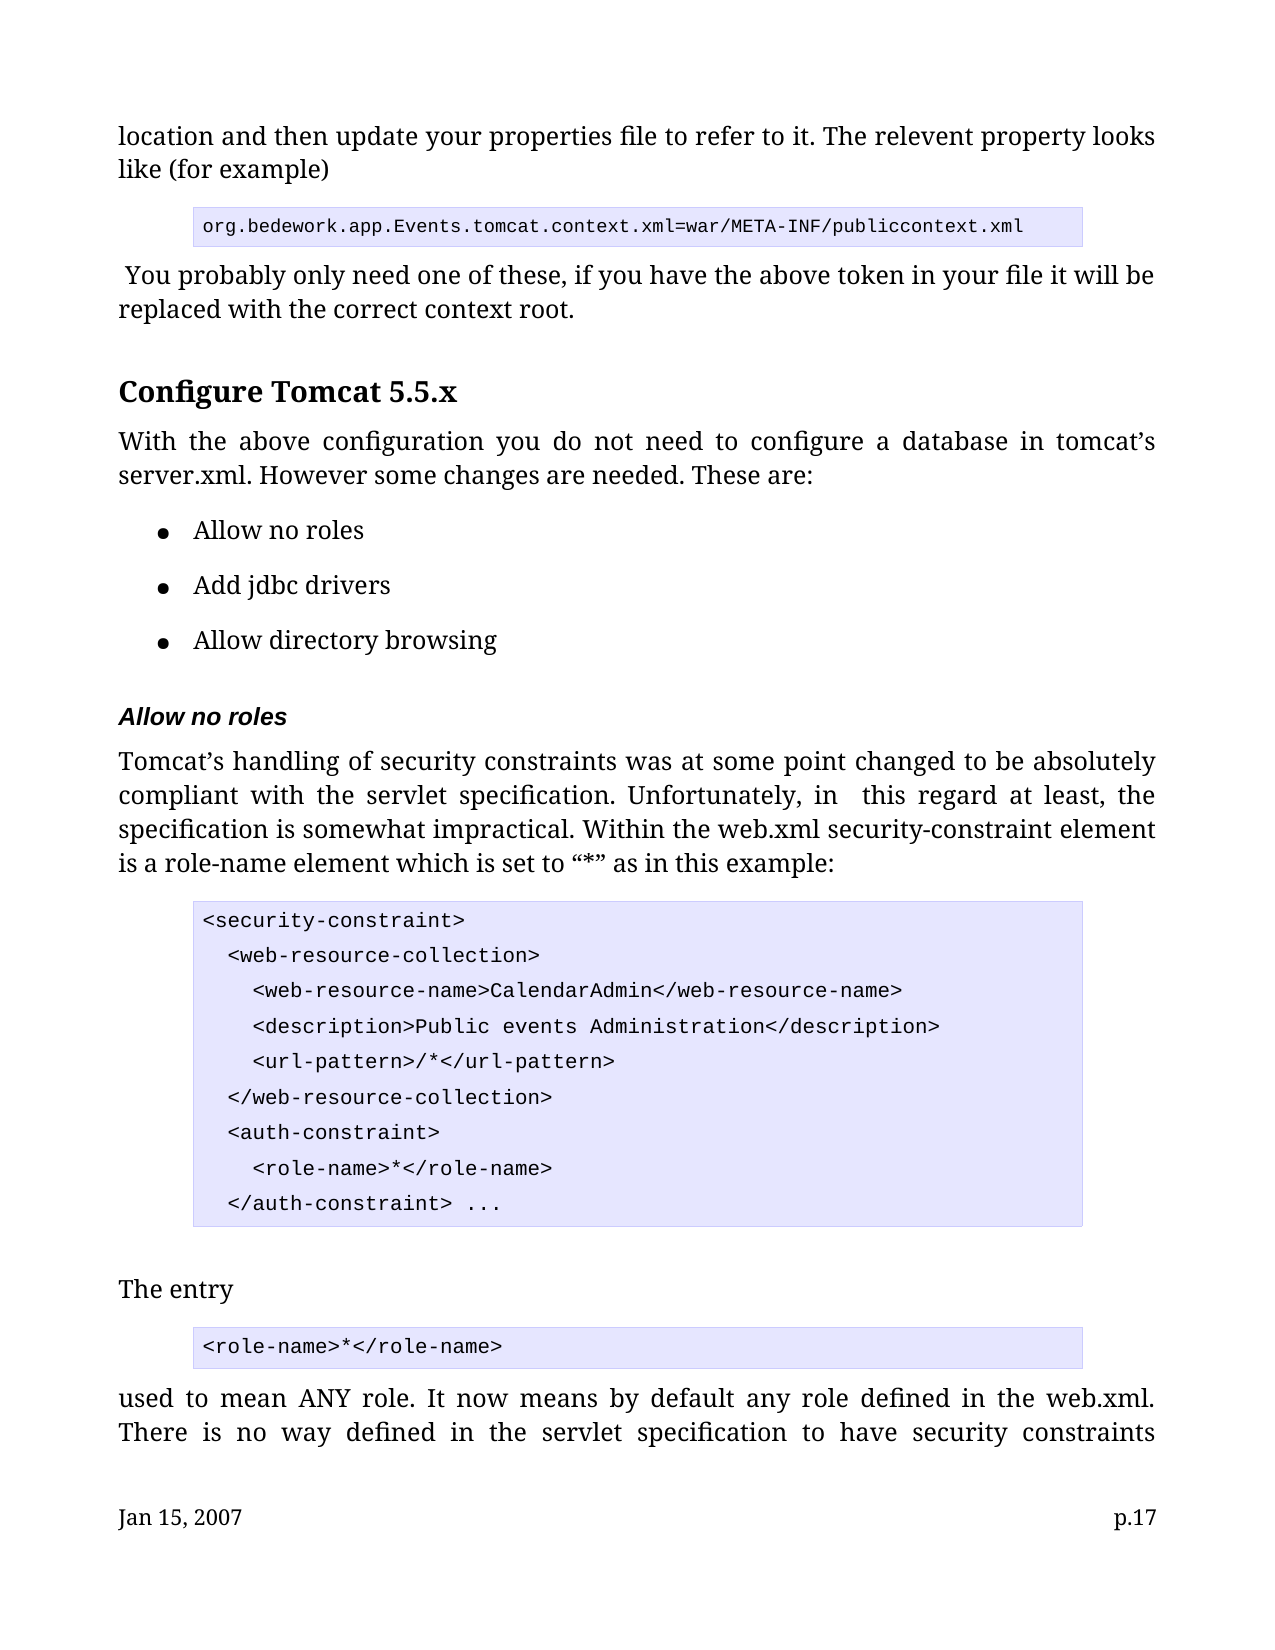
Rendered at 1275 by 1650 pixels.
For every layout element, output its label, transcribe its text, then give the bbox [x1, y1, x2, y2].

text <security-constraint> [194, 902, 1082, 933]
text </auth-constraint> ... [194, 1184, 1082, 1226]
text <url-pattern>/*</url-pattern> [194, 1042, 1082, 1075]
text Tomcat’s handling of security constraints was at some point changed to be absolutely compliant with the servlet specification. Unfortunately, in this regard at least, the specification is somewhat impractical. Within the web.xml security-constraint element is a role-name element which is set to “*” as in this example: [118, 743, 1157, 879]
text The entry [118, 1237, 1157, 1306]
list Allow no roles [156, 513, 1157, 547]
text <role-name>*</role-name> [194, 1148, 1082, 1181]
text <auth-constraint> [194, 1113, 1082, 1146]
text With the above configuration you do not need to configure a database in tomcat’s server.xml. However some changes are needed. These are: [118, 424, 1157, 492]
text location and then update your properties file to refer to it. The relevent property looks like (for example) [118, 118, 1157, 186]
subtitle Allow no roles [118, 703, 1157, 731]
text <web-resource-collection> [194, 936, 1082, 969]
text <role-name>*</role-name> [194, 1328, 1082, 1368]
list Allow directory browsing [156, 623, 1157, 657]
text </web-resource-collection> [194, 1078, 1082, 1110]
list Add jdbc drivers [156, 568, 1157, 602]
text <web-resource-name>CalendarAdmin</web-resource-name> [194, 971, 1082, 1004]
subtitle Configure Tomcat 5.5.x [118, 371, 1157, 411]
text <description>Public events Administration</description> [194, 1007, 1082, 1039]
text used to mean ANY role. It now means by default any role defined in the web.xml. There is no way defined in the servlet specification to have security constraints [118, 1380, 1157, 1448]
text org.bedework.app.Events.tomcat.context.xml=war/META-INF/publiccontext.xml [194, 208, 1082, 246]
text You probably only need one of these, if you have the above token in your file it will be replaced with the correct context root. [118, 257, 1157, 325]
